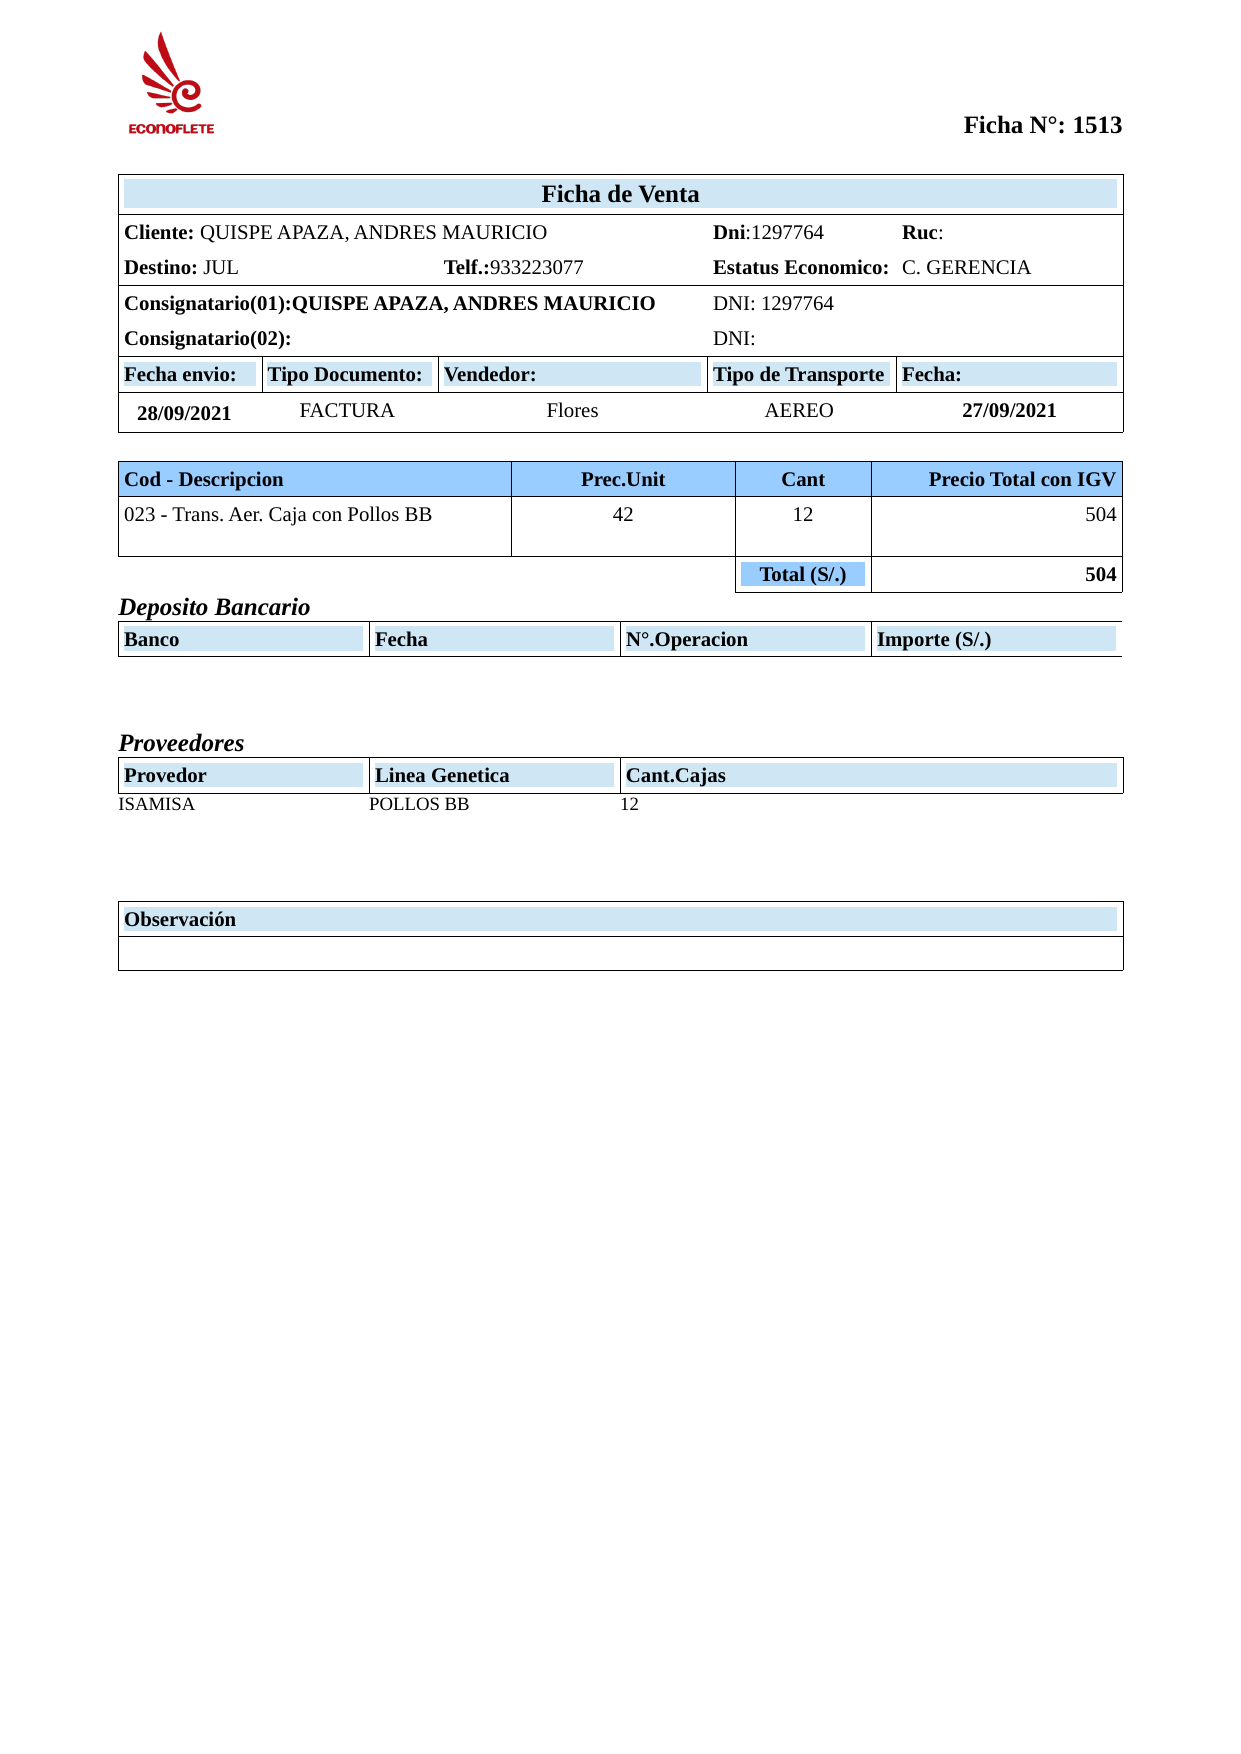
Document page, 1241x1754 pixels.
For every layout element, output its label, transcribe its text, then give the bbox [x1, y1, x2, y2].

table_cell [118, 858, 369, 879]
text Proveedores [118, 728, 1122, 757]
table_cell [118, 836, 369, 858]
table_cell Consignatario(02): [119, 321, 707, 356]
table_cell [620, 680, 871, 704]
table_cell [118, 657, 369, 680]
table_cell [620, 705, 871, 728]
table_cell 504 [872, 557, 1122, 592]
table_cell Telf.:933223077 [438, 249, 707, 285]
table_header Prec.Unit [512, 462, 735, 496]
table_cell Flores [438, 393, 707, 432]
table_header Observación [119, 902, 1123, 936]
table_header Linea Genetica [370, 758, 620, 793]
table_cell C. GERENCIA [896, 249, 1123, 285]
table_cell [871, 680, 1122, 704]
table_cell FACTURA [262, 393, 438, 432]
table_cell [369, 836, 620, 858]
table_cell Fecha envio: [119, 357, 262, 392]
table_cell 12 [736, 497, 871, 556]
table_cell AEREO [707, 393, 896, 432]
table_cell [871, 705, 1122, 728]
table_header Provedor [119, 758, 369, 793]
table_cell POLLOS BB [369, 794, 620, 814]
table_cell 023 - Trans. Aer. Caja con Pollos BB [119, 497, 511, 556]
table_cell [871, 657, 1122, 680]
table_cell Tipo de Transporte [708, 357, 896, 392]
table_header Fecha [370, 622, 620, 656]
table_cell [369, 815, 620, 836]
table_cell Destino: JUL [119, 249, 438, 285]
table_cell [620, 858, 1123, 879]
table_cell 42 [512, 497, 735, 556]
table_cell Cliente: QUISPE APAZA, ANDRES MAURICIO [119, 215, 707, 249]
table_cell 27/09/2021 [896, 393, 1123, 432]
table_cell DNI: [707, 321, 1123, 356]
table_cell DNI: 1297764 [707, 286, 1123, 321]
table_cell [620, 836, 1123, 858]
table_cell [369, 705, 620, 728]
table_cell [369, 680, 620, 704]
table_cell [369, 657, 620, 680]
table_cell [118, 879, 369, 901]
table_cell [620, 657, 871, 680]
table_header Precio Total con IGV [872, 462, 1122, 496]
table_cell 28/09/2021 [119, 393, 262, 432]
table_header Importe (S/.) [872, 622, 1122, 656]
table_cell [511, 557, 735, 592]
table_cell [369, 858, 620, 879]
table_cell Dni:1297764 [707, 215, 896, 249]
table_cell [620, 879, 1123, 901]
table_cell Consignatario(01):QUISPE APAZA, ANDRES MAURICIO [119, 286, 707, 321]
table_header N°.Operacion [621, 622, 871, 656]
table_cell ISAMISA [118, 794, 369, 814]
table_header Cant [736, 462, 871, 496]
table_cell [118, 705, 369, 728]
table_cell 504 [872, 497, 1122, 556]
table_cell Estatus Economico: [707, 249, 896, 285]
table_cell 12 [620, 794, 1123, 814]
table_cell [369, 879, 620, 901]
table_cell [119, 937, 1123, 969]
table_cell Total (S/.) [736, 557, 871, 592]
table_cell Ruc: [896, 215, 1123, 249]
table_cell [118, 557, 511, 592]
table_cell Vendedor: [439, 357, 707, 392]
table_header Banco [119, 622, 369, 656]
table_cell Tipo Documento: [263, 357, 438, 392]
table_header Cod - Descripcion [119, 462, 511, 496]
table_header Ficha de Venta [119, 175, 1123, 214]
table_cell [118, 680, 369, 704]
table_cell Fecha: [897, 357, 1123, 392]
text Deposito Bancario [118, 592, 1122, 621]
table_header Cant.Cajas [621, 758, 1123, 793]
picture [118, 31, 225, 134]
table_cell [620, 815, 1123, 836]
table_cell [118, 815, 369, 836]
